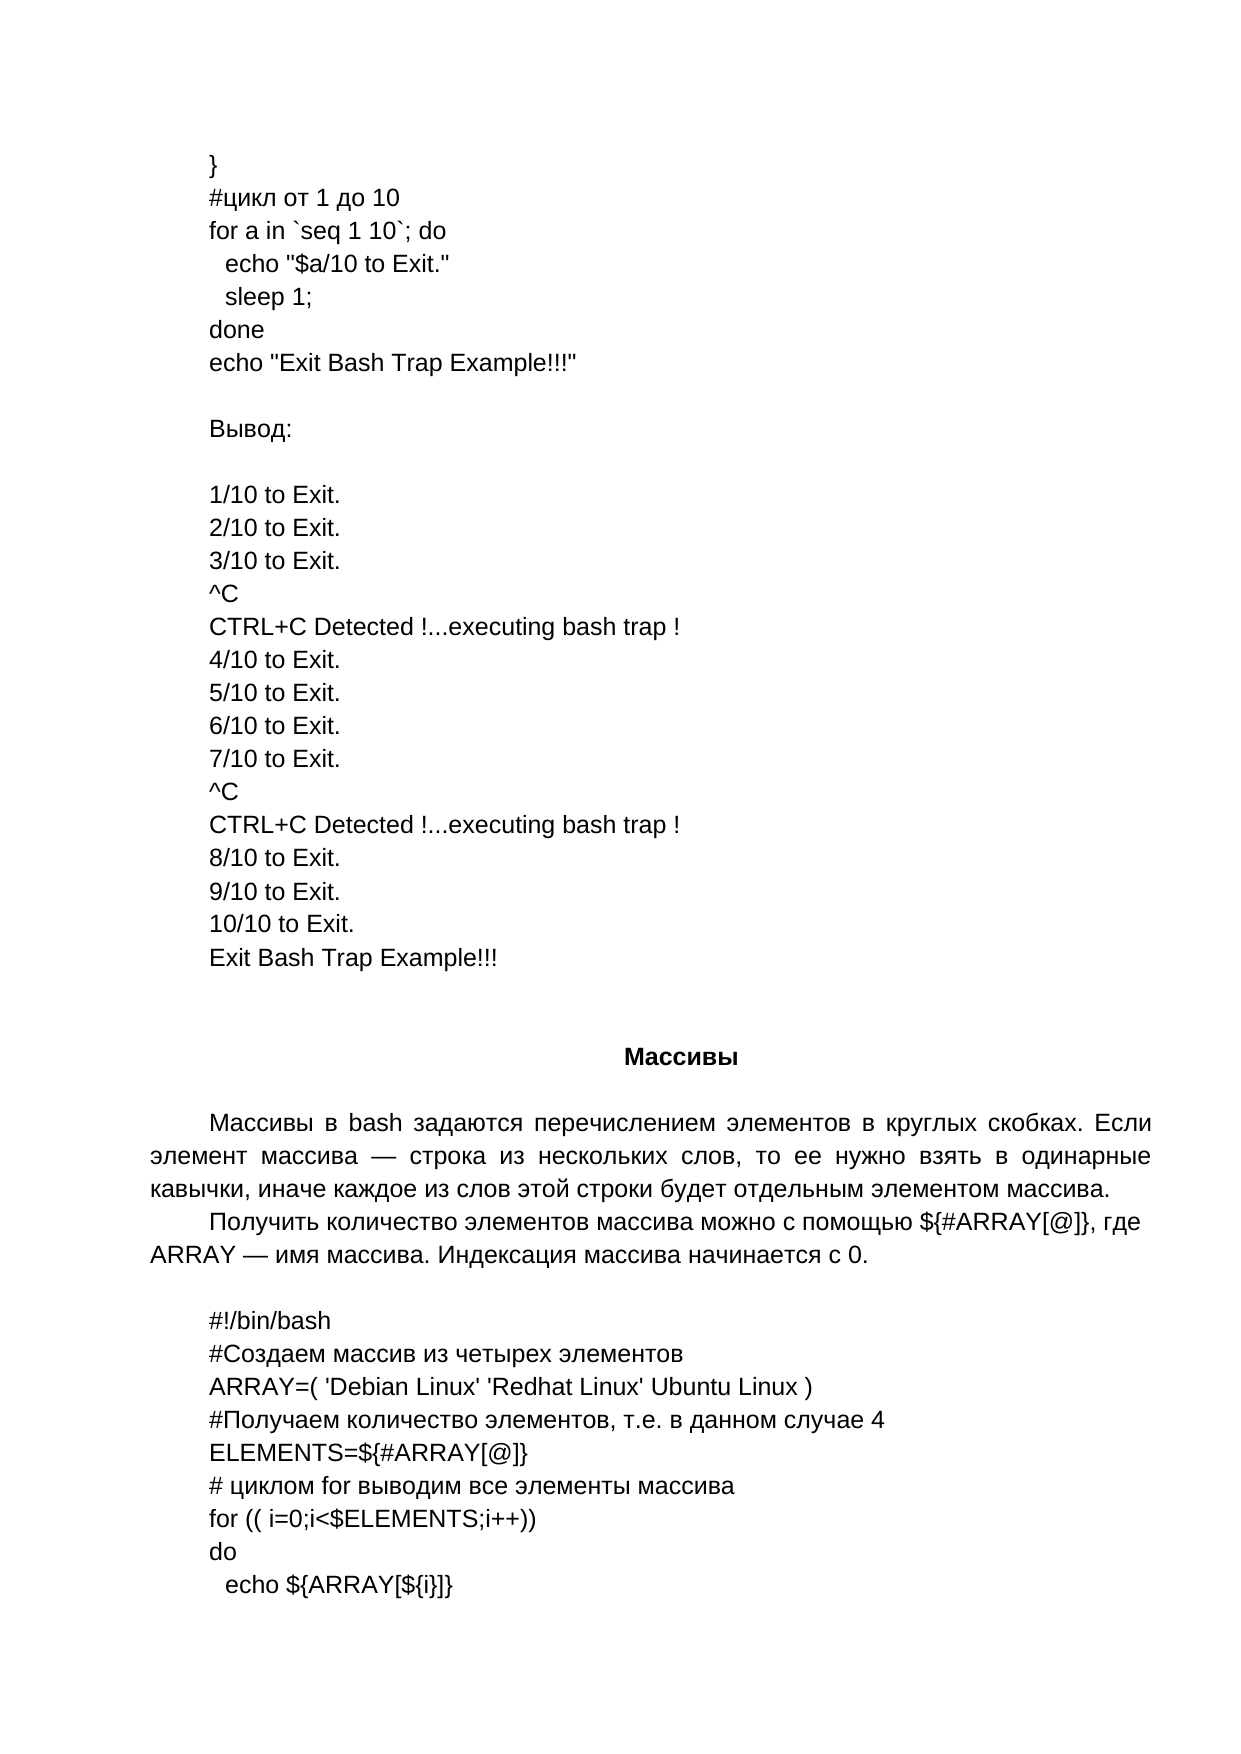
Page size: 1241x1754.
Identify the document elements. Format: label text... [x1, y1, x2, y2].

text Массивы [150, 1042, 1153, 1070]
text #цикл от 1 до 10 [150, 183, 1153, 212]
text sleep 1; [150, 282, 1153, 311]
text ^C [150, 579, 1153, 608]
text #!/bin/bash [150, 1306, 1153, 1334]
text 2/10 to Exit. [150, 513, 1153, 542]
text do [150, 1537, 1153, 1566]
text done [150, 315, 1153, 344]
text #Получаем количество элементов, т.е. в данном случае 4 [150, 1405, 1153, 1433]
text # циклом for выводим все элементы массива [150, 1471, 1153, 1499]
text } [150, 150, 1153, 179]
text 1/10 to Exit. [150, 480, 1153, 509]
text for (( i=0;i<$ELEMENTS;i++)) [150, 1504, 1153, 1533]
text CTRL+C Detected !...executing bash trap ! [150, 810, 1153, 839]
text Получить количество элементов массива можно с помощью ${#ARRAY[@]}, где ARRAY — имя массива. Индексация массива начинается с 0. [150, 1207, 1153, 1268]
text 8/10 to Exit. [150, 843, 1153, 872]
text Exit Bash Trap Example!!! [150, 942, 1153, 971]
text CTRL+C Detected !...executing bash trap ! [150, 612, 1153, 641]
text 5/10 to Exit. [150, 678, 1153, 707]
text Вывод: [150, 414, 1153, 443]
text 6/10 to Exit. [150, 711, 1153, 740]
text 4/10 to Exit. [150, 645, 1153, 674]
text echo "Exit Bash Trap Example!!!" [150, 348, 1153, 377]
text ARRAY=( 'Debian Linux' 'Redhat Linux' Ubuntu Linux ) [150, 1372, 1153, 1401]
text 3/10 to Exit. [150, 546, 1153, 575]
text 10/10 to Exit. [150, 909, 1153, 938]
text 9/10 to Exit. [150, 876, 1153, 905]
text for a in `seq 1 10`; do [150, 216, 1153, 245]
text echo "$a/10 to Exit." [150, 249, 1153, 278]
text Массивы в bash задаются перечислением элементов в круглых скобках. Если элемент массива — строка из нескольких слов, то ее нужно взять в одинарные кавычки, иначе каждое из слов этой строки будет отдельным элементом массива. [150, 1108, 1153, 1202]
text ^C [150, 777, 1153, 806]
text ELEMENTS=${#ARRAY[@]} [150, 1438, 1153, 1467]
text #Создаем массив из четырех элементов [150, 1339, 1153, 1367]
text echo ${ARRAY[${i}]} [150, 1570, 1153, 1599]
text 7/10 to Exit. [150, 744, 1153, 773]
